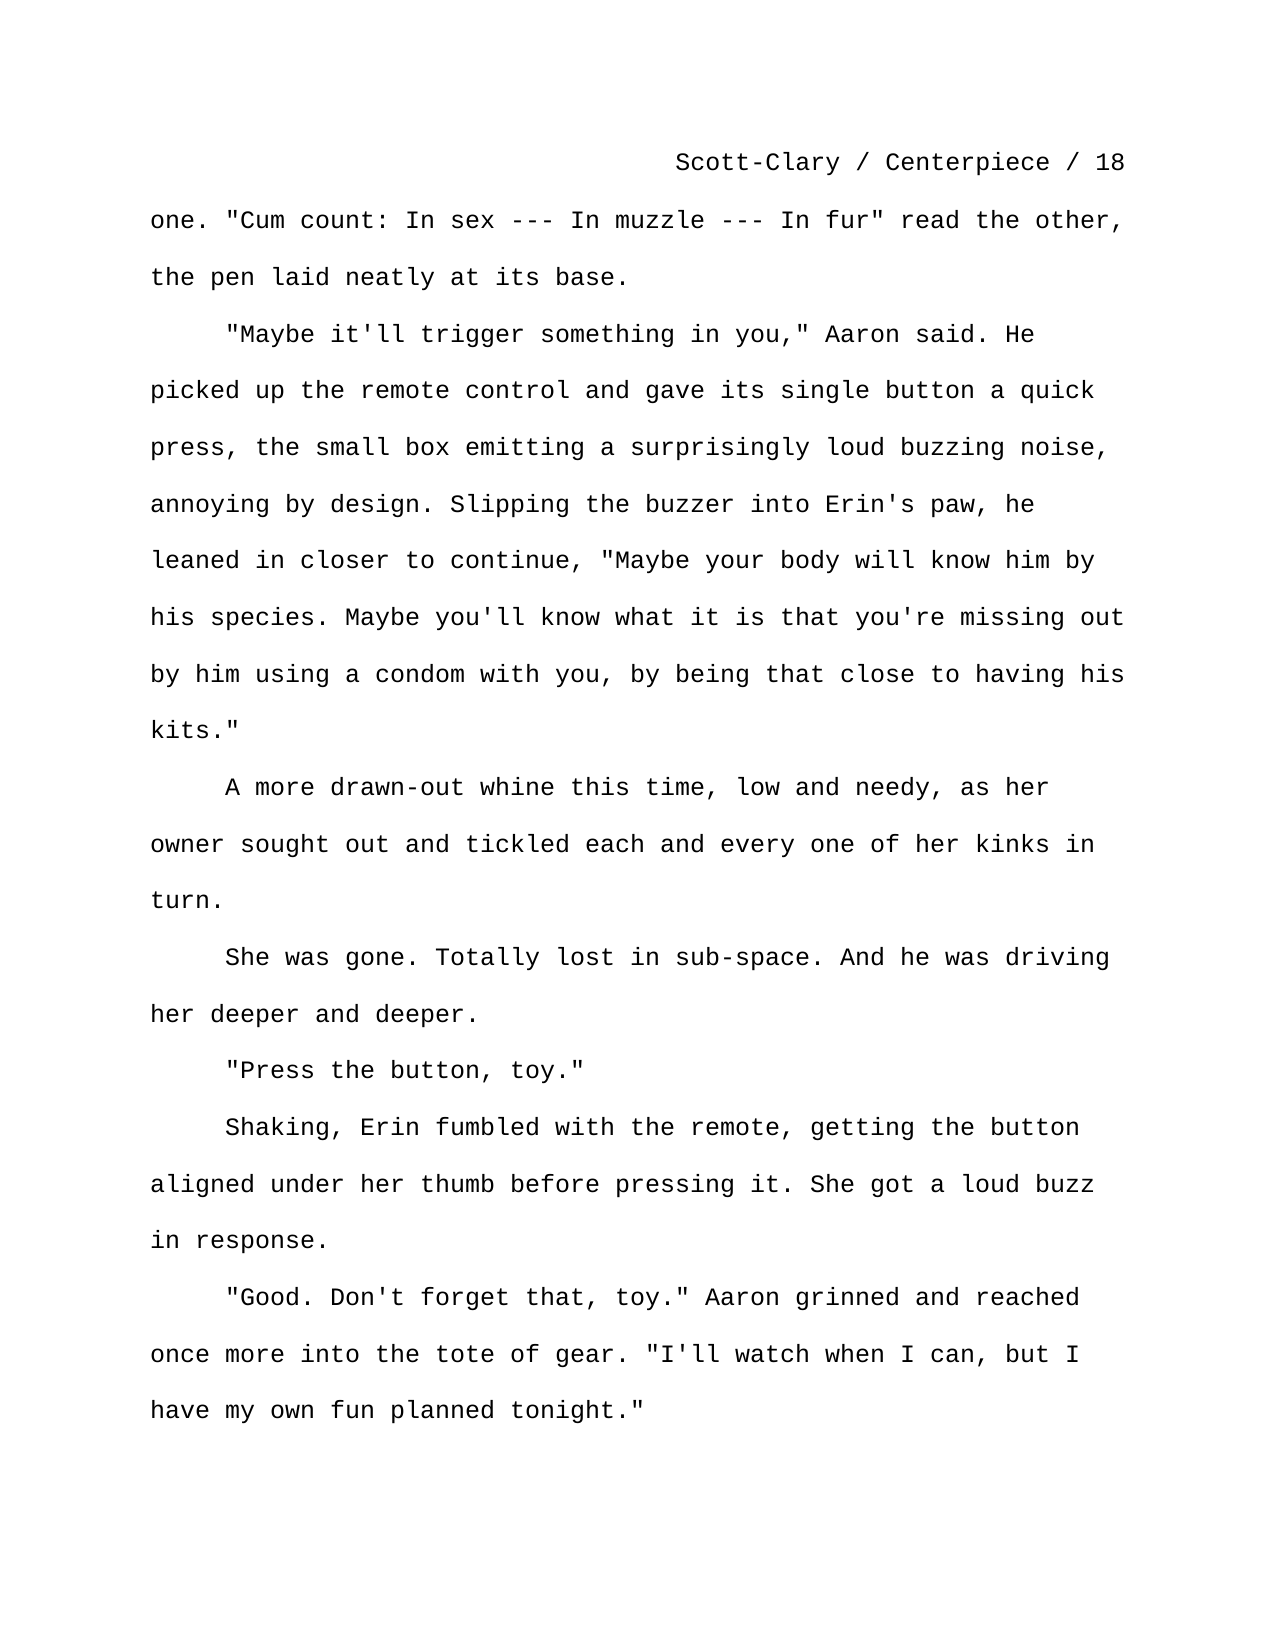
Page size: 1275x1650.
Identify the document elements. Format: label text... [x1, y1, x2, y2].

text A more drawn-out whine this time, low and needy, as her owner sought out and tickled each and every one of her kinks in turn. [150, 774, 1125, 916]
text Shaking, Erin fumbled with the remote, getting the button aligned under her thumb before pressing it. She got a loud buzz in response. [150, 1114, 1125, 1256]
text one. "Cum count: In sex --- In muzzle --- In fur" read the other, the pen laid neatly at its base. [150, 208, 1125, 293]
text "Press the button, toy." [150, 1058, 1125, 1086]
text "Maybe it'll trigger something in you," Aaron said. He picked up the remote control and gave its single button a quick press, the small box emitting a surprisingly loud buzzing noise, annoying by design. Slipping the buzzer into Erin's paw, he leaned in closer to continue, "Maybe your body will know him by his species. Maybe you'll know what it is that you're missing out by him using a condom with you, by being that close to having his kits." [150, 321, 1125, 746]
text She was gone. Totally lost in sub-space. And he was driving her deeper and deeper. [150, 944, 1125, 1029]
text "Good. Don't forget that, toy." Aaron grinned and reached once more into the tote of gear. "I'll watch when I can, but I have my own fun planned tonight." [150, 1284, 1125, 1426]
